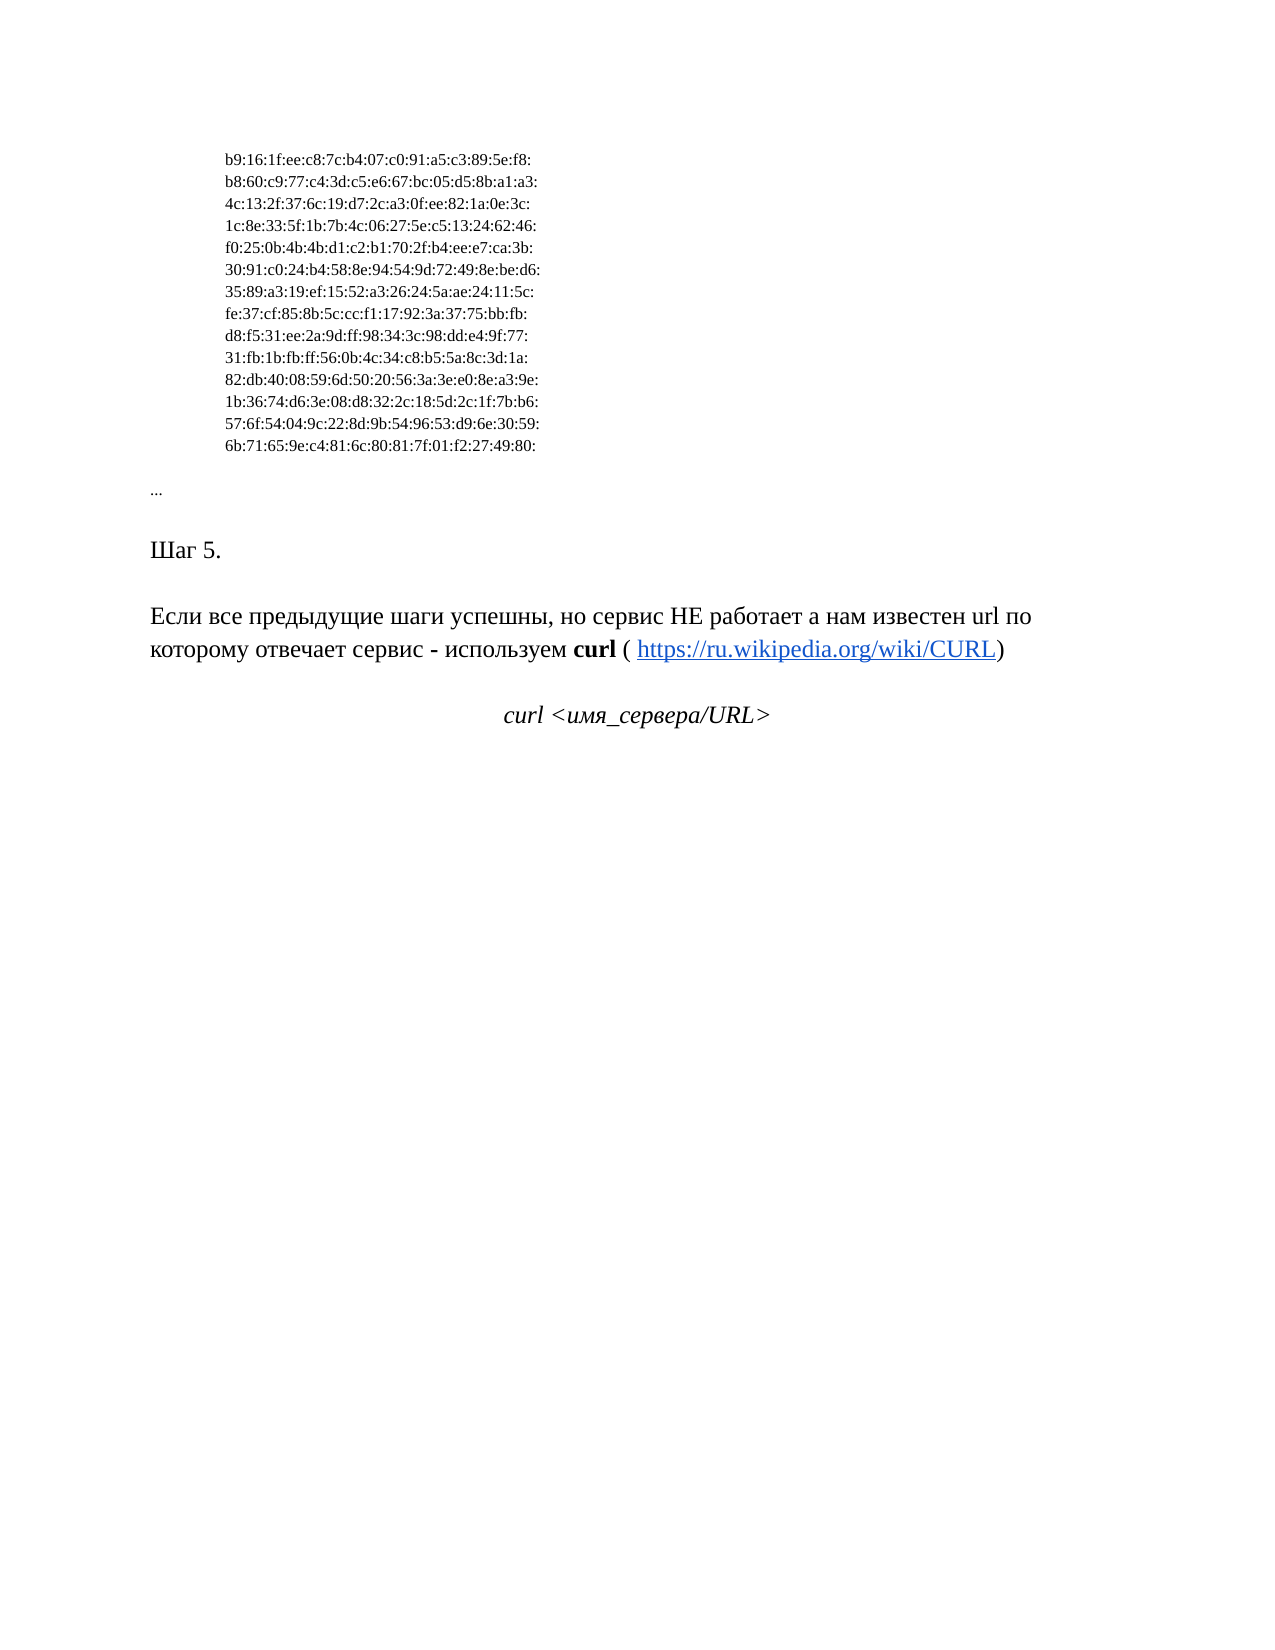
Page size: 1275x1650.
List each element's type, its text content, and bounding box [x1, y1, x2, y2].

text Если все предыдущие шаги успешны, но сервис НЕ работает а нам известен url по которому отвечает сервис - используем curl ( https://ru.wikipedia.org/wiki/CURL) [150, 601, 1125, 662]
text f0:25:0b:4b:4b:d1:c2:b1:70:2f:b4:ee:e7:ca:3b: [150, 238, 1125, 257]
text ... [150, 480, 1125, 499]
text curl <имя_сервера/URL> [150, 700, 1125, 728]
text Шаг 5. [150, 535, 1125, 563]
text 35:89:a3:19:ef:15:52:a3:26:24:5a:ae:24:11:5c: [150, 282, 1125, 301]
text fe:37:cf:85:8b:5c:cc:f1:17:92:3a:37:75:bb:fb: [150, 304, 1125, 323]
text d8:f5:31:ee:2a:9d:ff:98:34:3c:98:dd:e4:9f:77: [150, 326, 1125, 345]
text b8:60:c9:77:c4:3d:c5:e6:67:bc:05:d5:8b:a1:a3: [150, 172, 1125, 191]
text 6b:71:65:9e:c4:81:6c:80:81:7f:01:f2:27:49:80: [150, 436, 1125, 455]
text 82:db:40:08:59:6d:50:20:56:3a:3e:e0:8e:a3:9e: [150, 370, 1125, 389]
text 57:6f:54:04:9c:22:8d:9b:54:96:53:d9:6e:30:59: [150, 414, 1125, 433]
text 31:fb:1b:fb:ff:56:0b:4c:34:c8:b5:5a:8c:3d:1a: [150, 348, 1125, 367]
text 1b:36:74:d6:3e:08:d8:32:2c:18:5d:2c:1f:7b:b6: [150, 392, 1125, 411]
text 1c:8e:33:5f:1b:7b:4c:06:27:5e:c5:13:24:62:46: [150, 216, 1125, 235]
text b9:16:1f:ee:c8:7c:b4:07:c0:91:a5:c3:89:5e:f8: [150, 150, 1125, 169]
text 30:91:c0:24:b4:58:8e:94:54:9d:72:49:8e:be:d6: [150, 260, 1125, 279]
text 4c:13:2f:37:6c:19:d7:2c:a3:0f:ee:82:1a:0e:3c: [150, 194, 1125, 213]
